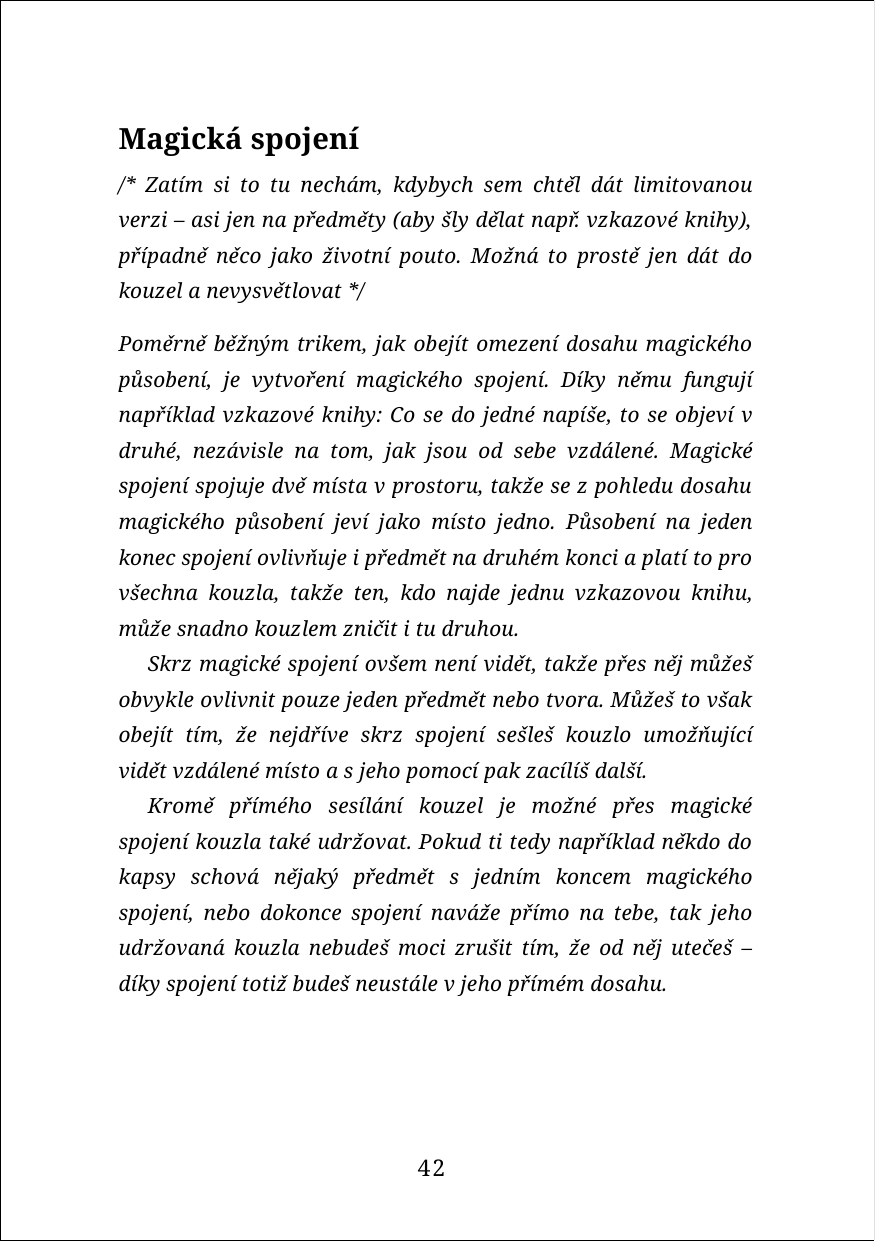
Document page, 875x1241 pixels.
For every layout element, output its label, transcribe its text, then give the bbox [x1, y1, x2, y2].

subtitle Magická spojení [118, 118, 756, 158]
text /* Zatím si to tu nechám, kdybych sem chtěl dát limitovanou verzi – asi jen na předměty (aby šly dělat např. vzkazové knihy), případně něco jako životní pouto. Možná to prostě jen dát do kouzel a nevysvětlovat */ [118, 170, 756, 305]
text Poměrně běžným trikem, jak obejít omezení dosahu magického působení, je vytvoření magického spojení. Díky němu fungují například vzkazové knihy: Co se do jedné napíše, to se objeví v druhé, nezávisle na tom, jak jsou od sebe vzdálené. Magické spojení spojuje dvě místa v prostoru, takže se z pohledu dosahu magického působení jeví jako místo jedno. Působení na jeden konec spojení ovlivňuje i předmět na druhém konci a platí to pro všechna kouzla, takže ten, kdo najde jednu vzkazovou knihu, může snadno kouzlem zničit i tu druhou. Skrz magické spojení ovšem není vidět, takže přes něj můžeš obvykle ovlivnit pouze jeden předmět nebo tvora. Můžeš to však obejít tím, že nejdříve skrz spojení sešleš kouzlo umožňující vidět vzdálené místo a s jeho pomocí pak zacílíš další. Kromě přímého sesílání kouzel je možné přes magické spojení kouzla také udržovat. Pokud ti tedy například někdo do kapsy schová nějaký předmět s jedním koncem magického spojení, nebo dokonce spojení naváže přímo na tebe, tak jeho udržovaná kouzla nebudeš moci zrušit tím, že od něj utečeš – díky spojení totiž budeš neustále v jeho přímém dosahu. [118, 329, 756, 997]
